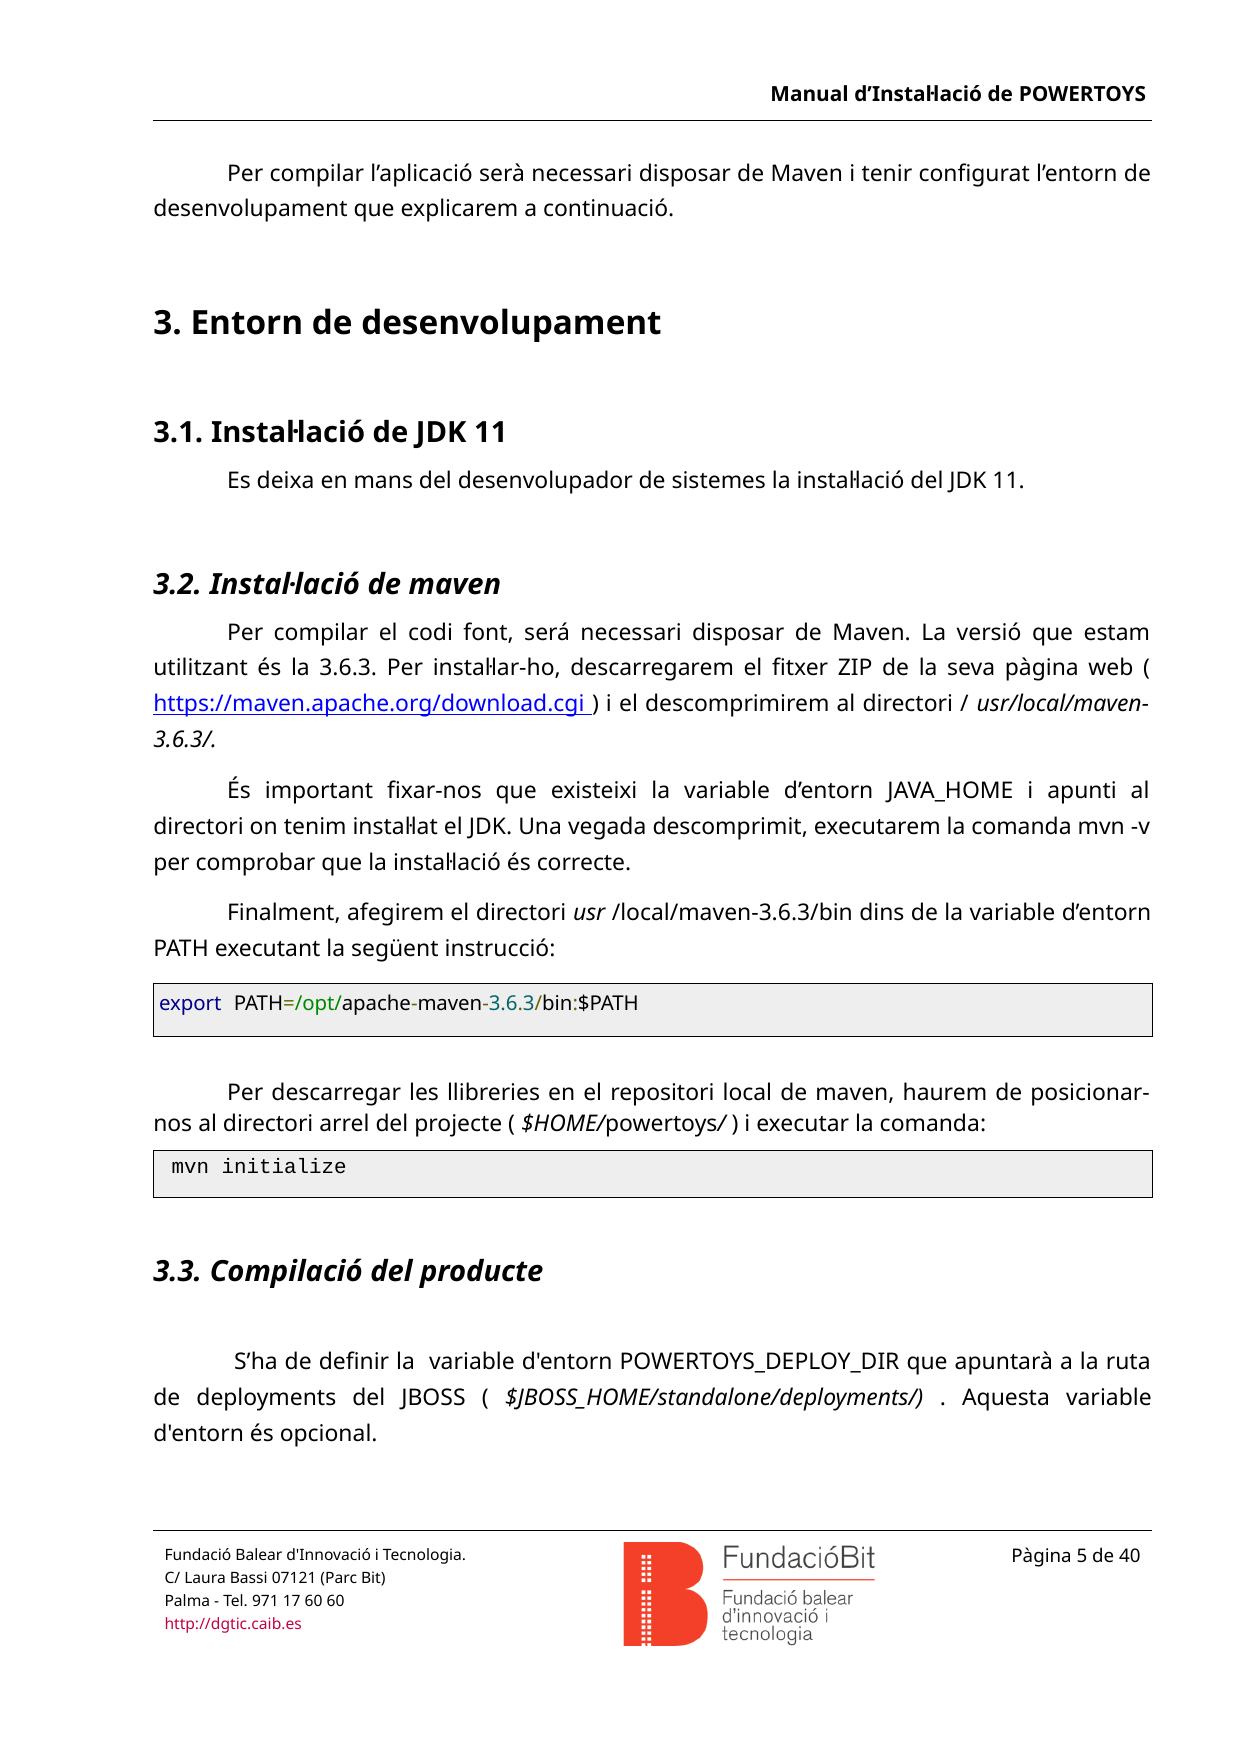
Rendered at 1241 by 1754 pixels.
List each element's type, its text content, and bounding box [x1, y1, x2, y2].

text És important fixar-nos que existeixi la variable d’entorn JAVA_HOME i apunti al directori on tenim instal·lat el JDK. Una vegada descomprimit, executarem la comanda mvn -v per comprobar que la instal·lació és correcte. [153, 774, 1152, 877]
picture [623, 1542, 875, 1646]
subtitle Compilació del producte [153, 1250, 1152, 1290]
subtitle Instal·lació de maven [153, 563, 1152, 603]
text Es deixa en mans del desenvolupador de sistemes la instal·lació del JDK 11. [153, 464, 1152, 495]
text Per descarregar les llibreries en el repositori local de maven, haurem de posicionar-nos al directori arrel del projecte ( $HOME/powertoys/ ) i executar la comanda: [153, 1076, 1152, 1138]
text Per compilar el codi font, será necessari disposar de Maven. La versió que estam utilitzant és la 3.6.3. Per instal·lar-ho, descarregarem el fitxer ZIP de la seva pàgina web ( https://maven.apache.org/download.cgi ) i el descomprimirem al directori / usr/local/maven-3.6.3/. [153, 615, 1152, 754]
subtitle Instal·lació de JDK 11 [153, 412, 1152, 451]
table_header export PATH=/opt/apache-maven-3.6.3/bin:$PATH [154, 984, 1152, 1036]
text Finalment, afegirem el directori usr /local/maven-3.6.3/bin dins de la variable d’entorn PATH executant la següent instrucció: [153, 896, 1152, 963]
text Per compilar l’aplicació serà necessari disposar de Maven i tenir configurat l’entorn de desenvolupament que explicarem a continuació. [153, 156, 1152, 224]
subtitle Entorn de desenvolupament [153, 299, 1152, 344]
text S’ha de definir la variable d'entorn POWERTOYS_DEPLOY_DIR que apuntarà a la ruta de deployments del JBOSS ( $JBOSS_HOME/standalone/deployments/) . Aquesta variable d'entorn és opcional. [153, 1345, 1152, 1448]
table_header mvn initialize [154, 1151, 1152, 1197]
